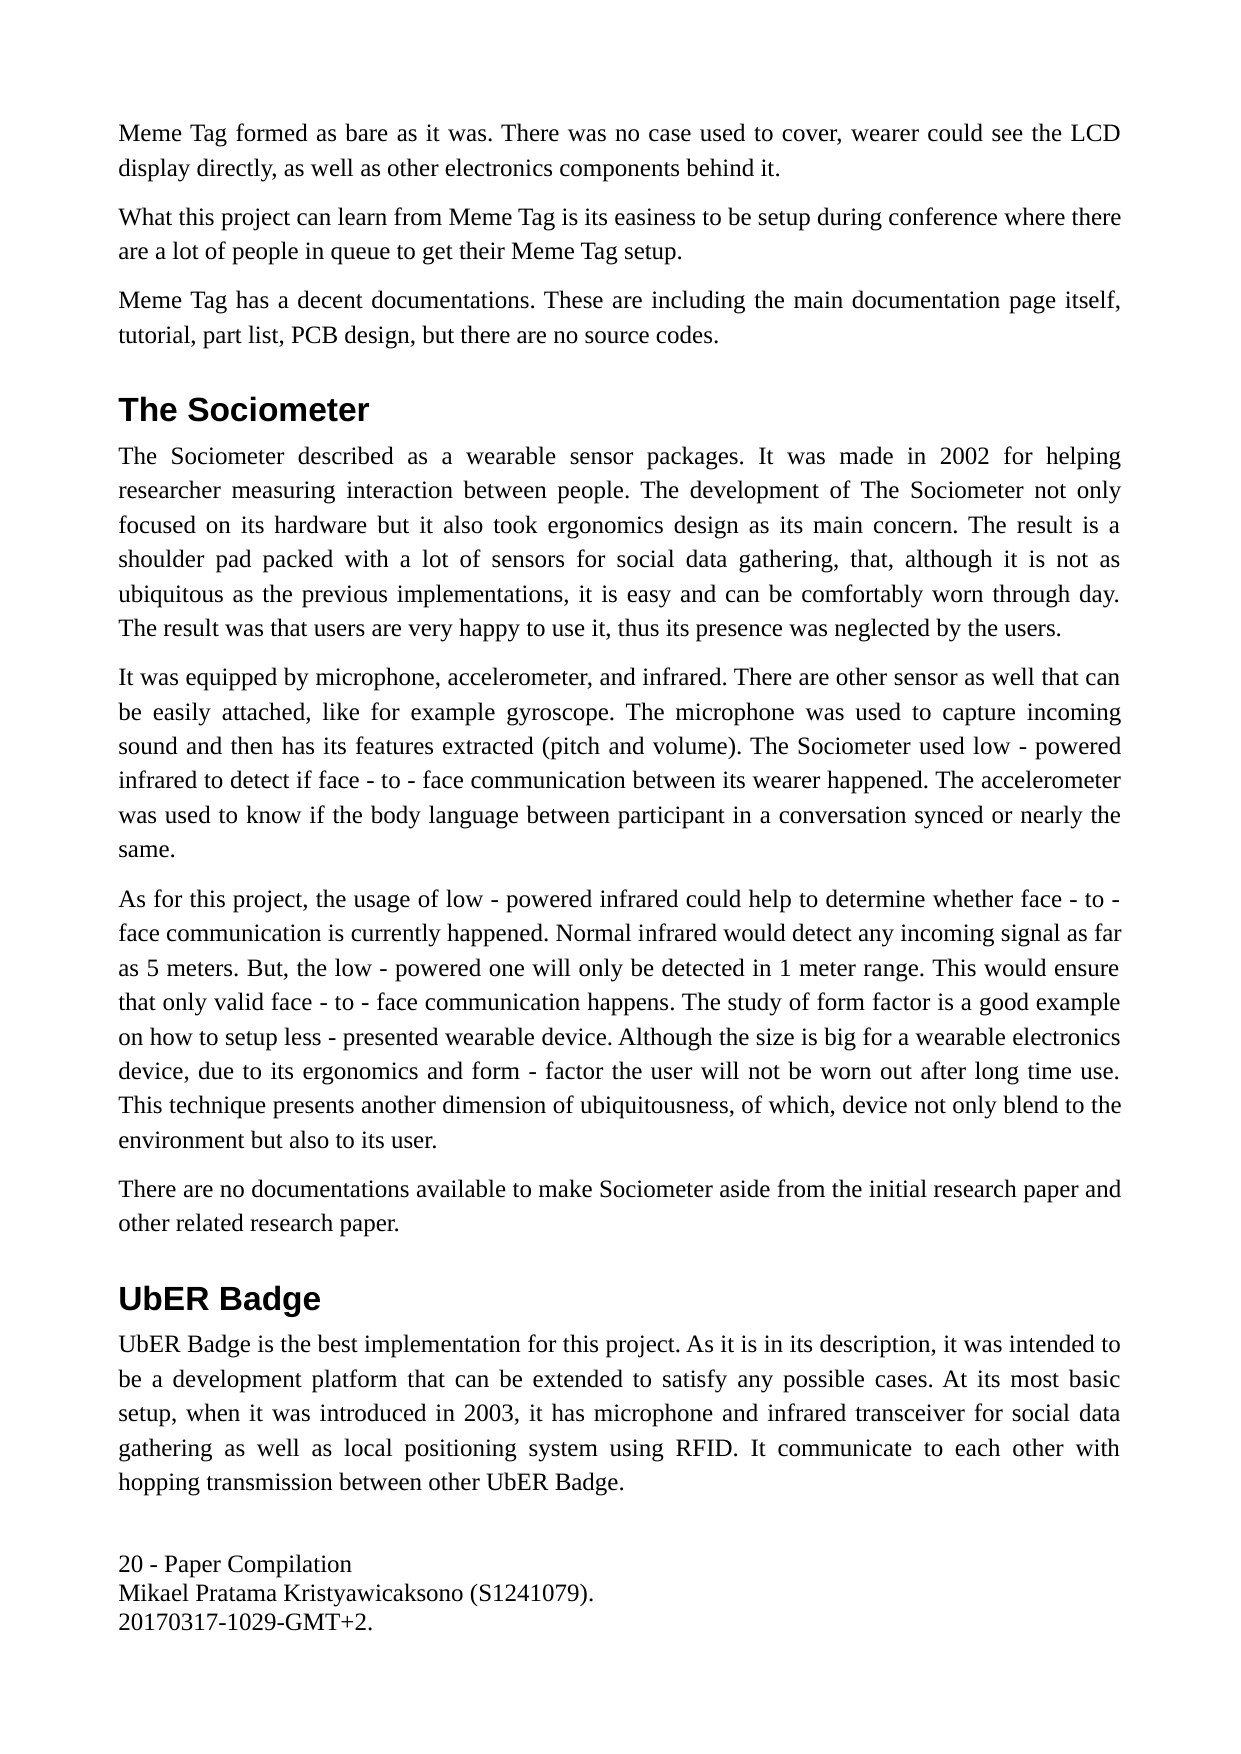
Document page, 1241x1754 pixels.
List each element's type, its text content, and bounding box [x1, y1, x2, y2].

text It was equipped by microphone, accelerometer, and infrared. There are other sensor as well that can be easily attached, like for example gyroscope. The microphone was used to capture incoming sound and then has its features extracted (pitch and volume). The Sociometer used low - powered infrared to detect if face - to - face communication between its wearer happened. The accelerometer was used to know if the body language between participant in a conversation synced or nearly the same. [118, 662, 1122, 863]
text UbER Badge is the best implementation for this project. As it is in its description, it was intended to be a development platform that can be extended to satisfy any possible cases. At its most basic setup, when it was introduced in 2003, it has microphone and infrared transceiver for social data gathering as well as local positioning system using RFID. It communicate to each other with hopping transmission between other UbER Badge. [118, 1329, 1122, 1496]
text As for this project, the usage of low - powered infrared could help to determine whether face - to - face communication is currently happened. Normal infrared would detect any incoming signal as far as 5 meters. But, the low - powered one will only be detected in 1 meter range. This would ensure that only valid face - to - face communication happens. The study of form factor is a good example on how to setup less - presented wearable device. Although the size is big for a wearable electronics device, due to its ergonomics and form - factor the user will not be worn out after long time use. This technique presents another dimension of ubiquitousness, of which, device not only blend to the environment but also to its user. [118, 884, 1122, 1154]
text The Sociometer described as a wearable sensor packages. It was made in 2002 for helping researcher measuring interaction between people. The development of The Sociometer not only focused on its hardware but it also took ergonomics design as its main concern. The result is a shoulder pad packed with a lot of sensors for social data gathering, that, although it is not as ubiquitous as the previous implementations, it is easy and can be comfortably worn through day. The result was that users are very happy to use it, thus its presence was neglected by the users. [118, 441, 1122, 642]
text Meme Tag formed as bare as it was. There was no case used to cover, wearer could see the LCD display directly, as well as other electronics components behind it. [118, 118, 1122, 181]
text What this project can learn from Meme Tag is its easiness to be setup during conference where there are a lot of people in queue to get their Meme Tag setup. [118, 202, 1122, 265]
subtitle UbER Badge [118, 1278, 1122, 1317]
subtitle The Sociometer [118, 389, 1122, 428]
text Meme Tag has a decent documentations. These are including the main documentation page itself, tutorial, part list, PCB design, but there are no source codes. [118, 285, 1122, 348]
text There are no documentations available to make Sociometer aside from the initial research paper and other related research paper. [118, 1174, 1122, 1237]
